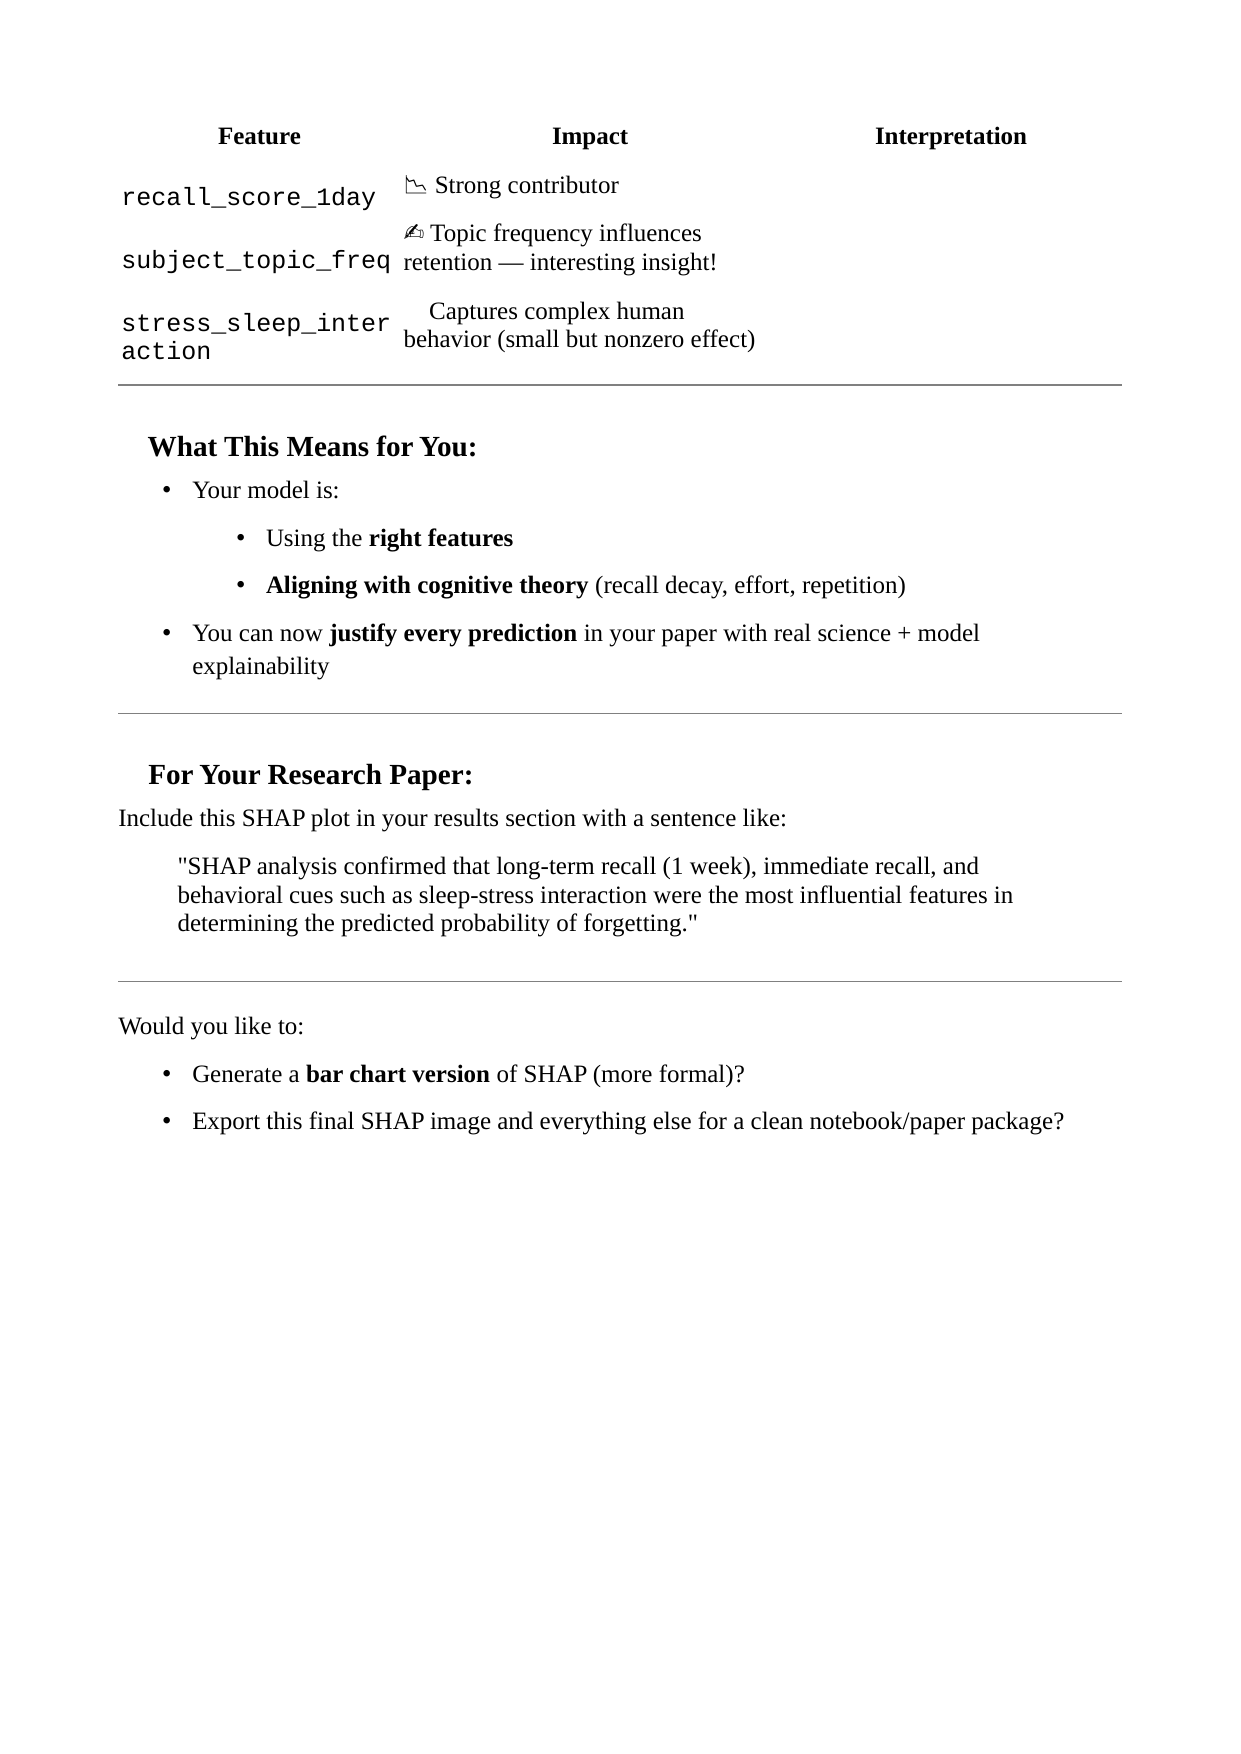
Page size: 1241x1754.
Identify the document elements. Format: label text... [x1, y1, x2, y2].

table_cell ✅ recall_score_1day [118, 153, 400, 216]
list Using the right features [236, 523, 1122, 551]
subtitle ✅ What This Means for You: [118, 429, 1122, 463]
table_cell 🔄 stress_sleep_interaction [118, 279, 400, 370]
list Export this final SHAP image and everything else for a clean notebook/paper package? [162, 1106, 1122, 1135]
table_header Feature [118, 118, 400, 153]
table_cell [780, 279, 1122, 370]
text "SHAP analysis confirmed that long-term recall (1 week), immediate recall, and behavioral cues such as sleep-stress interaction were the most influential features in determining the predicted probability of forgetting." [177, 851, 1063, 937]
subtitle 📄 For Your Research Paper: [118, 757, 1122, 791]
list Your model is: [162, 475, 1122, 504]
table_cell [780, 216, 1122, 279]
table_header Interpretation [780, 118, 1122, 153]
table_cell 📉 Strong contributor [400, 153, 780, 216]
table_cell [780, 153, 1122, 216]
table_cell ✅ subject_topic_freq [118, 216, 400, 279]
list Aligning with cognitive theory (recall decay, effort, repetition) [236, 570, 1122, 599]
table_cell ✍️ Topic frequency influences retention — interesting insight! [400, 216, 780, 279]
text Include this SHAP plot in your results section with a sentence like: [118, 803, 1122, 832]
text Would you like to: [118, 1011, 1122, 1040]
list You can now justify every prediction in your paper with real science + model explainability [162, 618, 1122, 680]
table_cell 🧠 Captures complex human behavior (small but nonzero effect) [400, 279, 780, 370]
list Generate a bar chart version of SHAP (more formal)? [162, 1059, 1122, 1087]
table_header Impact [400, 118, 780, 153]
